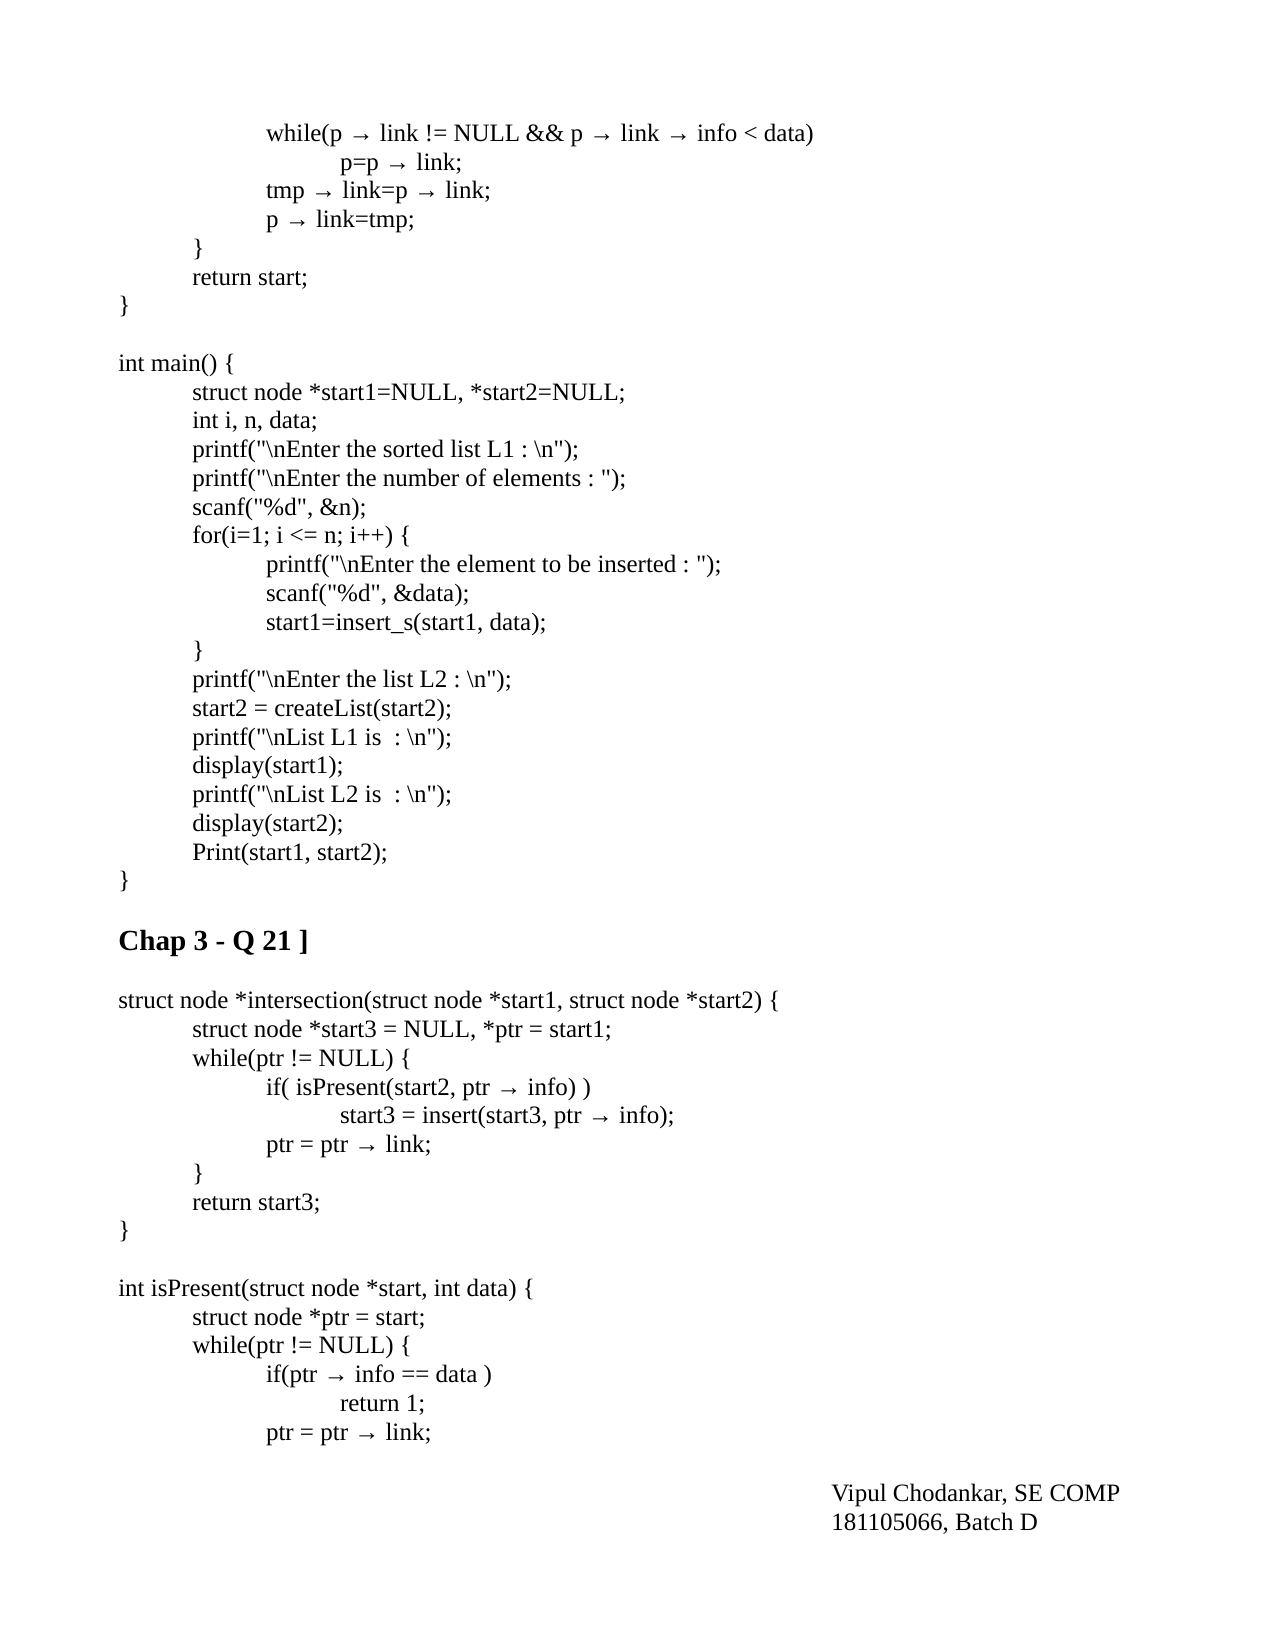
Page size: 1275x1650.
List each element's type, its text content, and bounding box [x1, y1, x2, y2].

text if(ptr → info == data ) [118, 1359, 1157, 1388]
text Print(start1, start2); [118, 837, 1157, 866]
text printf("\nList L1 is : \n"); [118, 722, 1157, 751]
text start3 = insert(start3, ptr → info); [118, 1100, 1157, 1129]
text return 1; [118, 1388, 1157, 1417]
text scanf("%d", &data); [118, 578, 1157, 607]
text } [118, 636, 1157, 664]
text while(ptr != NULL) { [118, 1043, 1157, 1072]
text start2 = createList(start2); [118, 693, 1157, 722]
text } [118, 1215, 1157, 1244]
text tmp → link=p → link; [118, 176, 1157, 204]
text while(p → link != NULL && p → link → info < data) [118, 118, 1157, 147]
text display(start1); [118, 751, 1157, 779]
text struct node *intersection(struct node *start1, struct node *start2) { [118, 985, 1157, 1014]
text display(start2); [118, 808, 1157, 837]
text int isPresent(struct node *start, int data) { [118, 1273, 1157, 1302]
text printf("\nList L2 is : \n"); [118, 779, 1157, 808]
text p=p → link; [118, 147, 1157, 176]
text ptr = ptr → link; [118, 1417, 1157, 1445]
text struct node *start3 = NULL, *ptr = start1; [118, 1014, 1157, 1043]
text } [118, 1158, 1157, 1187]
text printf("\nEnter the element to be inserted : "); [118, 549, 1157, 578]
text start1=insert_s(start1, data); [118, 607, 1157, 636]
text return start3; [118, 1187, 1157, 1215]
text if( isPresent(start2, ptr → info) ) [118, 1072, 1157, 1100]
text printf("\nEnter the sorted list L1 : \n"); [118, 434, 1157, 463]
text for(i=1; i <= n; i++) { [118, 521, 1157, 549]
text ptr = ptr → link; [118, 1129, 1157, 1158]
text return start; [118, 262, 1157, 291]
text printf("\nEnter the list L2 : \n"); [118, 664, 1157, 693]
text int i, n, data; [118, 406, 1157, 434]
text struct node *start1=NULL, *start2=NULL; [118, 377, 1157, 406]
text } [118, 866, 1157, 894]
text struct node *ptr = start; [118, 1302, 1157, 1330]
text int main() { [118, 348, 1157, 377]
text printf("\nEnter the number of elements : "); [118, 463, 1157, 492]
text } [118, 291, 1157, 319]
text while(ptr != NULL) { [118, 1330, 1157, 1359]
text } [118, 233, 1157, 262]
text Chap 3 - Q 21 ] [118, 923, 1157, 957]
text p → link=tmp; [118, 204, 1157, 233]
text scanf("%d", &n); [118, 492, 1157, 521]
